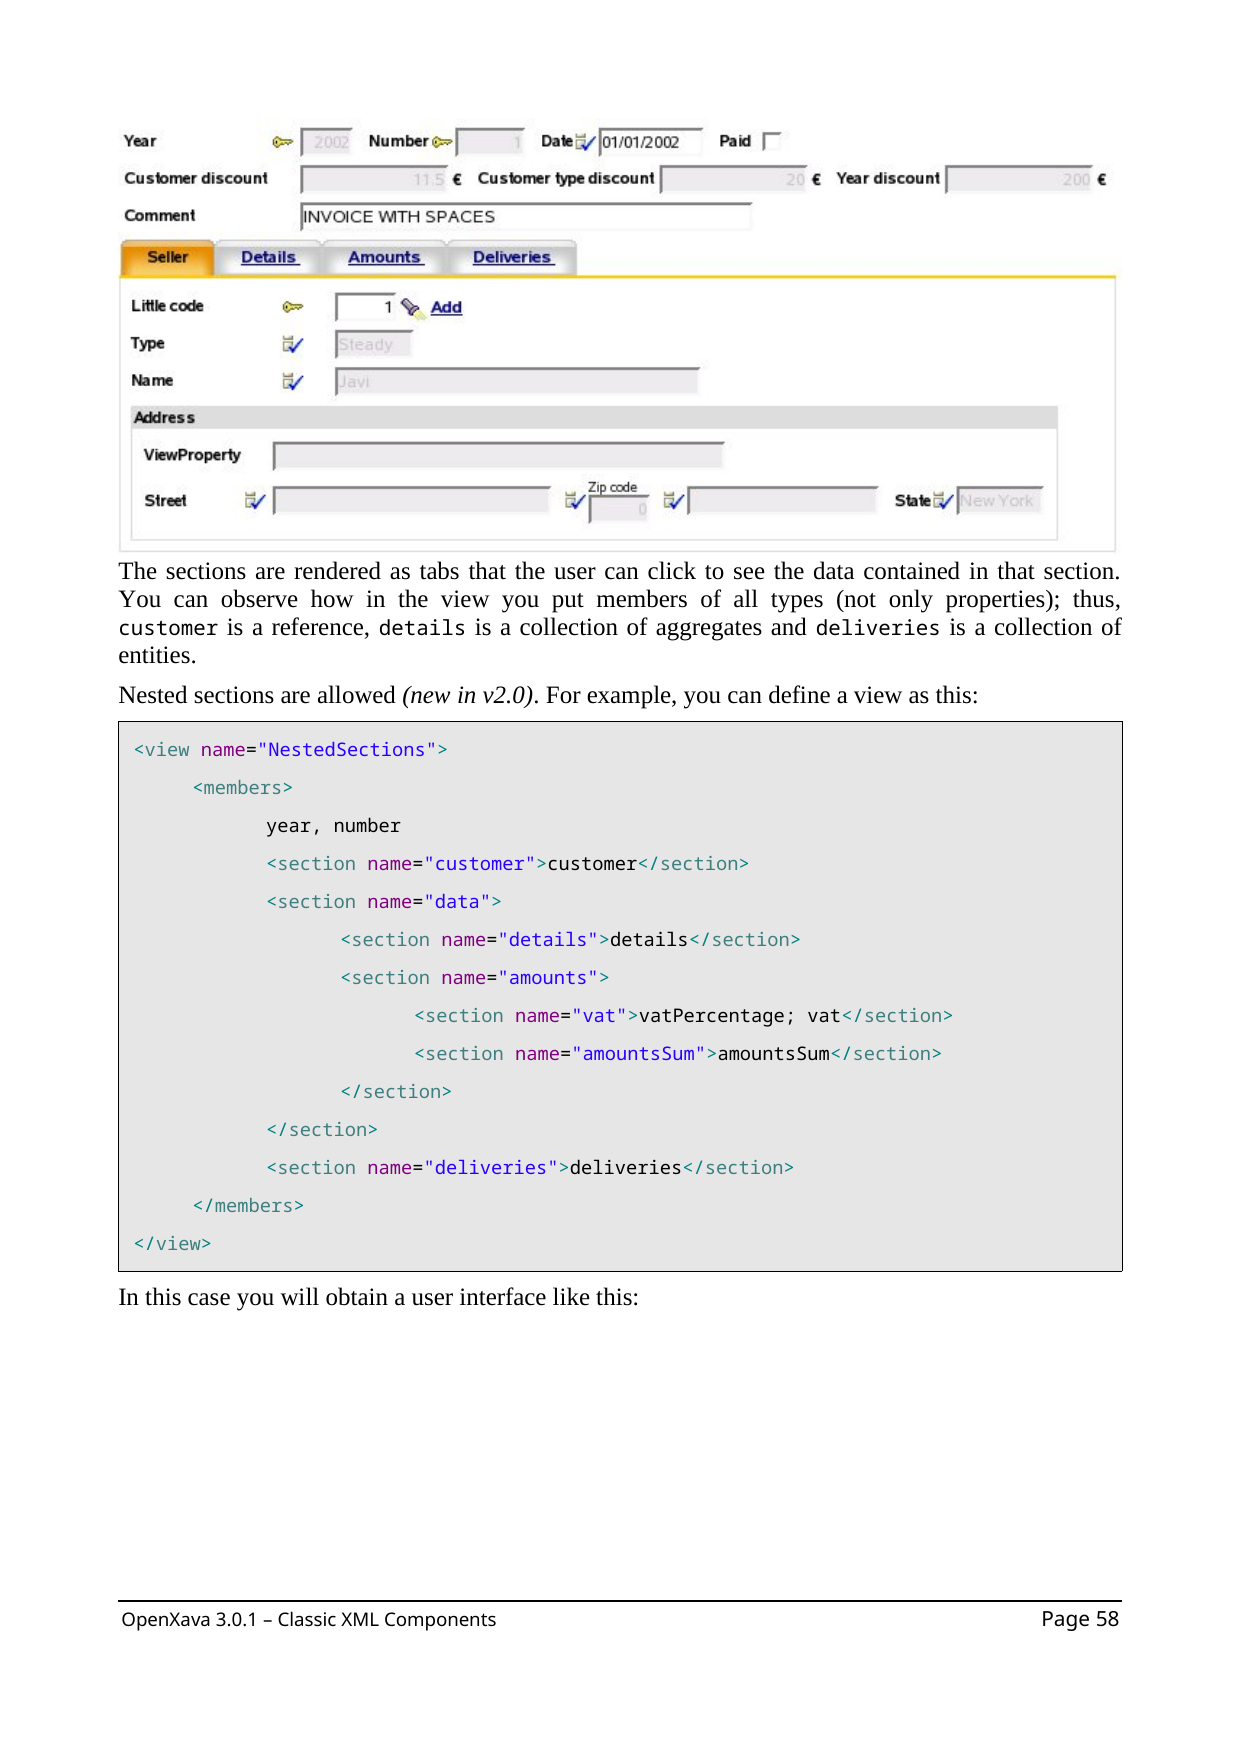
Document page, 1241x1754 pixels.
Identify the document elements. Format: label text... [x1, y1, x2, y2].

text <members> [119, 759, 1122, 797]
text <view name="NestedSections"> [119, 722, 1122, 759]
text </view> [119, 1216, 1122, 1271]
picture [118, 118, 1122, 558]
text <section name="data"> [119, 873, 1122, 912]
text <section name="amountsSum">amountsSum</section> [119, 1026, 1122, 1064]
text </members> [119, 1178, 1122, 1216]
text year, number [119, 797, 1122, 836]
text </section> [119, 1102, 1122, 1140]
text The sections are rendered as tabs that the user can click to see the data contained in that section. You can observe how in the view you put members of all types (not only properties); thus, customer is a reference, details is a collection of aggregates and deliveries is a collection of entities. [118, 558, 1122, 669]
text <section name="customer">customer</section> [119, 836, 1122, 873]
text Nested sections are allowed (new in v2.0). For example, you can define a view as this: [118, 681, 1122, 709]
text <section name="details">details</section> [119, 912, 1122, 949]
text <section name="vat">vatPercentage; vat</section> [119, 988, 1122, 1026]
text <section name="amounts"> [119, 949, 1122, 988]
text </section> [119, 1064, 1122, 1102]
text In this case you will obtain a user interface like this: [118, 1283, 1122, 1311]
text <section name="deliveries">deliveries</section> [119, 1140, 1122, 1178]
